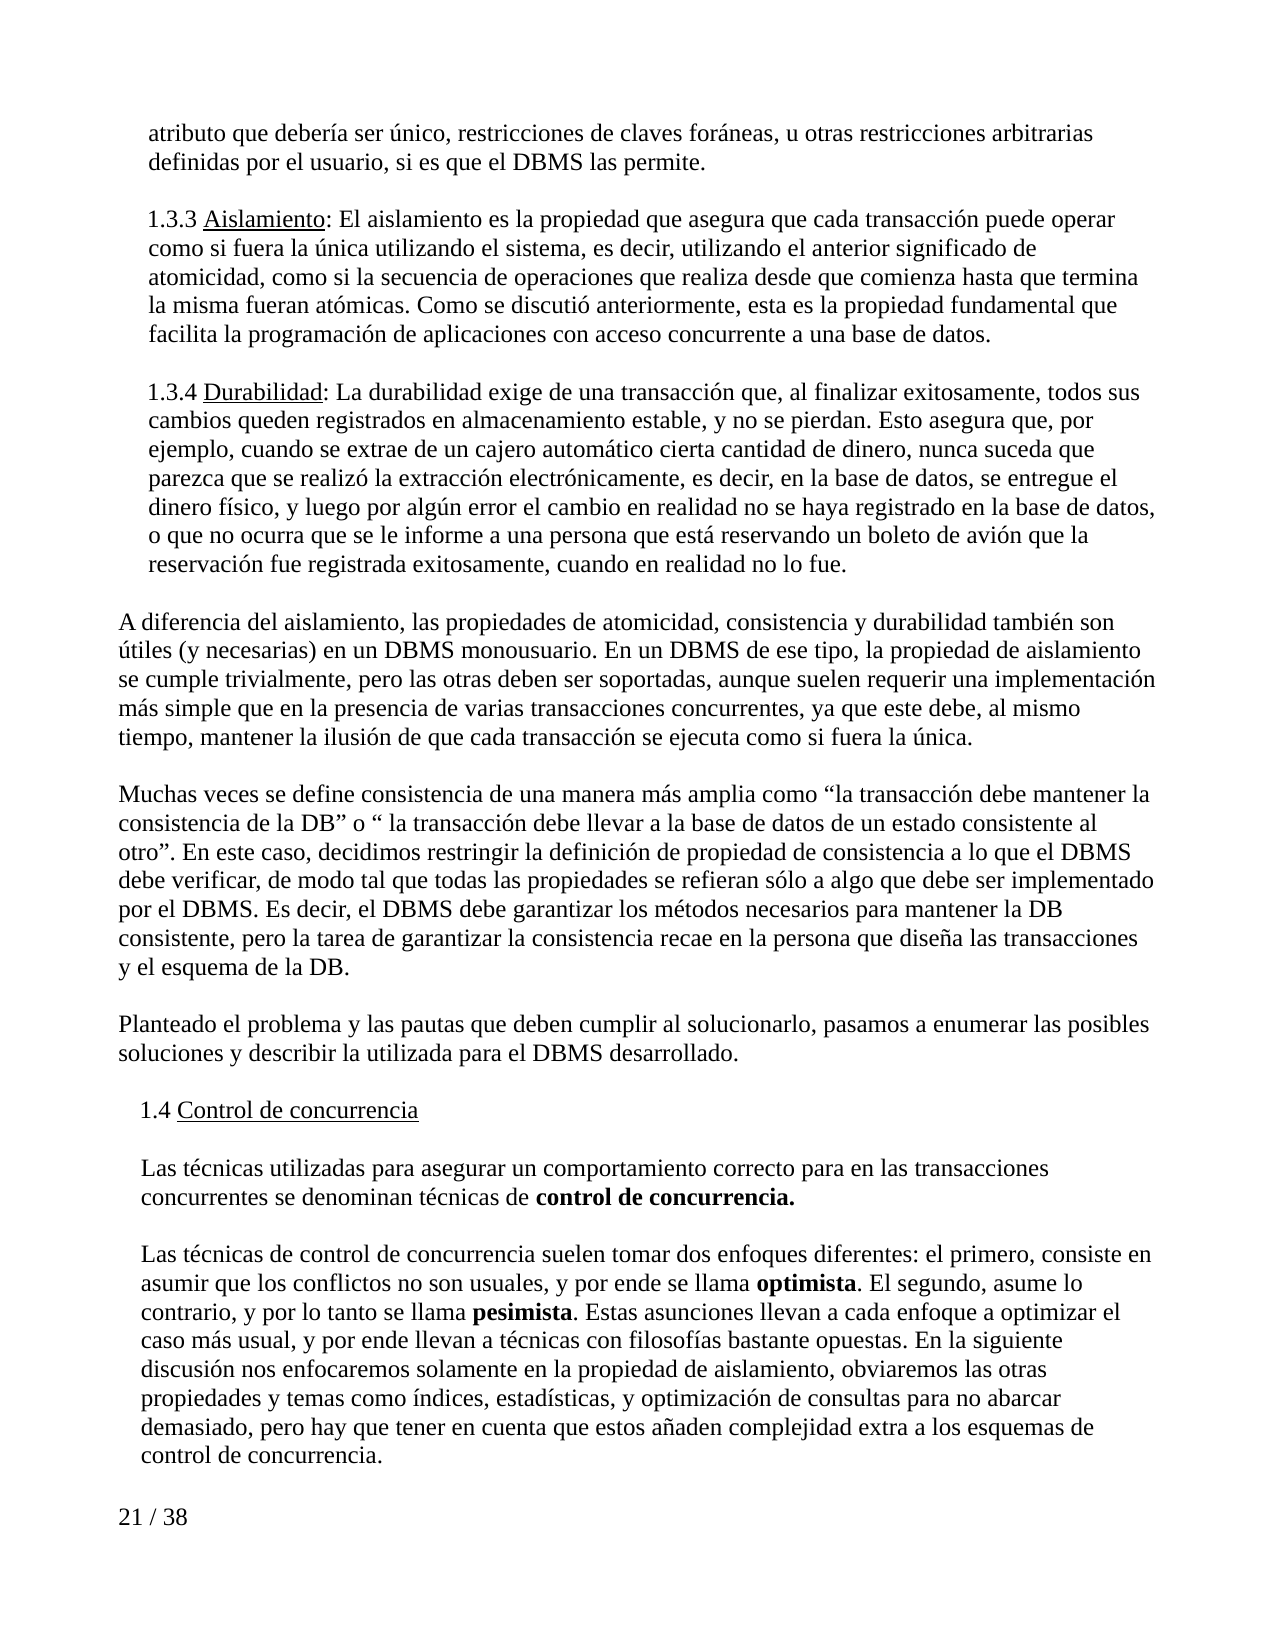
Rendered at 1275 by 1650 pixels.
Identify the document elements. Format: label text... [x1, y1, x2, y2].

list Aislamiento: El aislamiento es la propiedad que asegura que cada transacción puede operar como si fuera la única utilizando el sistema, es decir, utilizando el anterior significado de atomicidad, como si la secuencia de operaciones que realiza desde que comienza hasta que termina la misma fueran atómicas. Como se discutió anteriormente, esta es la propiedad fundamental que facilita la programación de aplicaciones con acceso concurrente a una base de datos. [141, 204, 1157, 348]
list Durabilidad: La durabilidad exige de una transacción que, al finalizar exitosamente, todos sus cambios queden registrados en almacenamiento estable, y no se pierdan. Esto asegura que, por ejemplo, cuando se extrae de un cajero automático cierta cantidad de dinero, nunca suceda que parezca que se realizó la extracción electrónicamente, es decir, en la base de datos, se entregue el dinero físico, y luego por algún error el cambio en realidad no se haya registrado en la base de datos, o que no ocurra que se le informe a una persona que está reservando un boleto de avión que la reservación fue registrada exitosamente, cuando en realidad no lo fue. [141, 377, 1157, 578]
text Muchas veces se define consistencia de una manera más amplia como “la transacción debe mantener la consistencia de la DB” o “ la transacción debe llevar a la base de datos de un estado consistente al otro”. En este caso, decidimos restringir la definición de propiedad de consistencia a lo que el DBMS debe verificar, de modo tal que todas las propiedades se refieran sólo a algo que debe ser implementado por el DBMS. Es decir, el DBMS debe garantizar los métodos necesarios para mantener la DB consistente, pero la tarea de garantizar la consistencia recae en la persona que diseña las transacciones y el esquema de la DB. [118, 779, 1157, 981]
list atributo que debería ser único, restricciones de claves foráneas, u otras restricciones arbitrarias definidas por el usuario, si es que el DBMS las permite. [141, 118, 1157, 176]
text Planteado el problema y las pautas que deben cumplir al solucionarlo, pasamos a enumerar las posibles soluciones y describir la utilizada para el DBMS desarrollado. [118, 1009, 1157, 1067]
list Las técnicas utilizadas para asegurar un comportamiento correcto para en las transacciones concurrentes se denominan técnicas de control de concurrencia. [133, 1153, 1157, 1211]
text A diferencia del aislamiento, las propiedades de atomicidad, consistencia y durabilidad también son útiles (y necesarias) en un DBMS monousuario. En un DBMS de ese tipo, la propiedad de aislamiento se cumple trivialmente, pero las otras deben ser soportadas, aunque suelen requerir una implementación más simple que en la presencia de varias transacciones concurrentes, ya que este debe, al mismo tiempo, mantener la ilusión de que cada transacción se ejecuta como si fuera la única. [118, 607, 1157, 751]
list Control de concurrencia [133, 1096, 1157, 1124]
list Las técnicas de control de concurrencia suelen tomar dos enfoques diferentes: el primero, consiste en asumir que los conflictos no son usuales, y por ende se llama optimista. El segundo, asume lo contrario, y por lo tanto se llama pesimista. Estas asunciones llevan a cada enfoque a optimizar el caso más usual, y por ende llevan a técnicas con filosofías bastante opuestas. En la siguiente discusión nos enfocaremos solamente en la propiedad de aislamiento, obviaremos las otras propiedades y temas como índices, estadísticas, y optimización de consultas para no abarcar demasiado, pero hay que tener en cuenta que estos añaden complejidad extra a los esquemas de control de concurrencia. [133, 1239, 1157, 1469]
